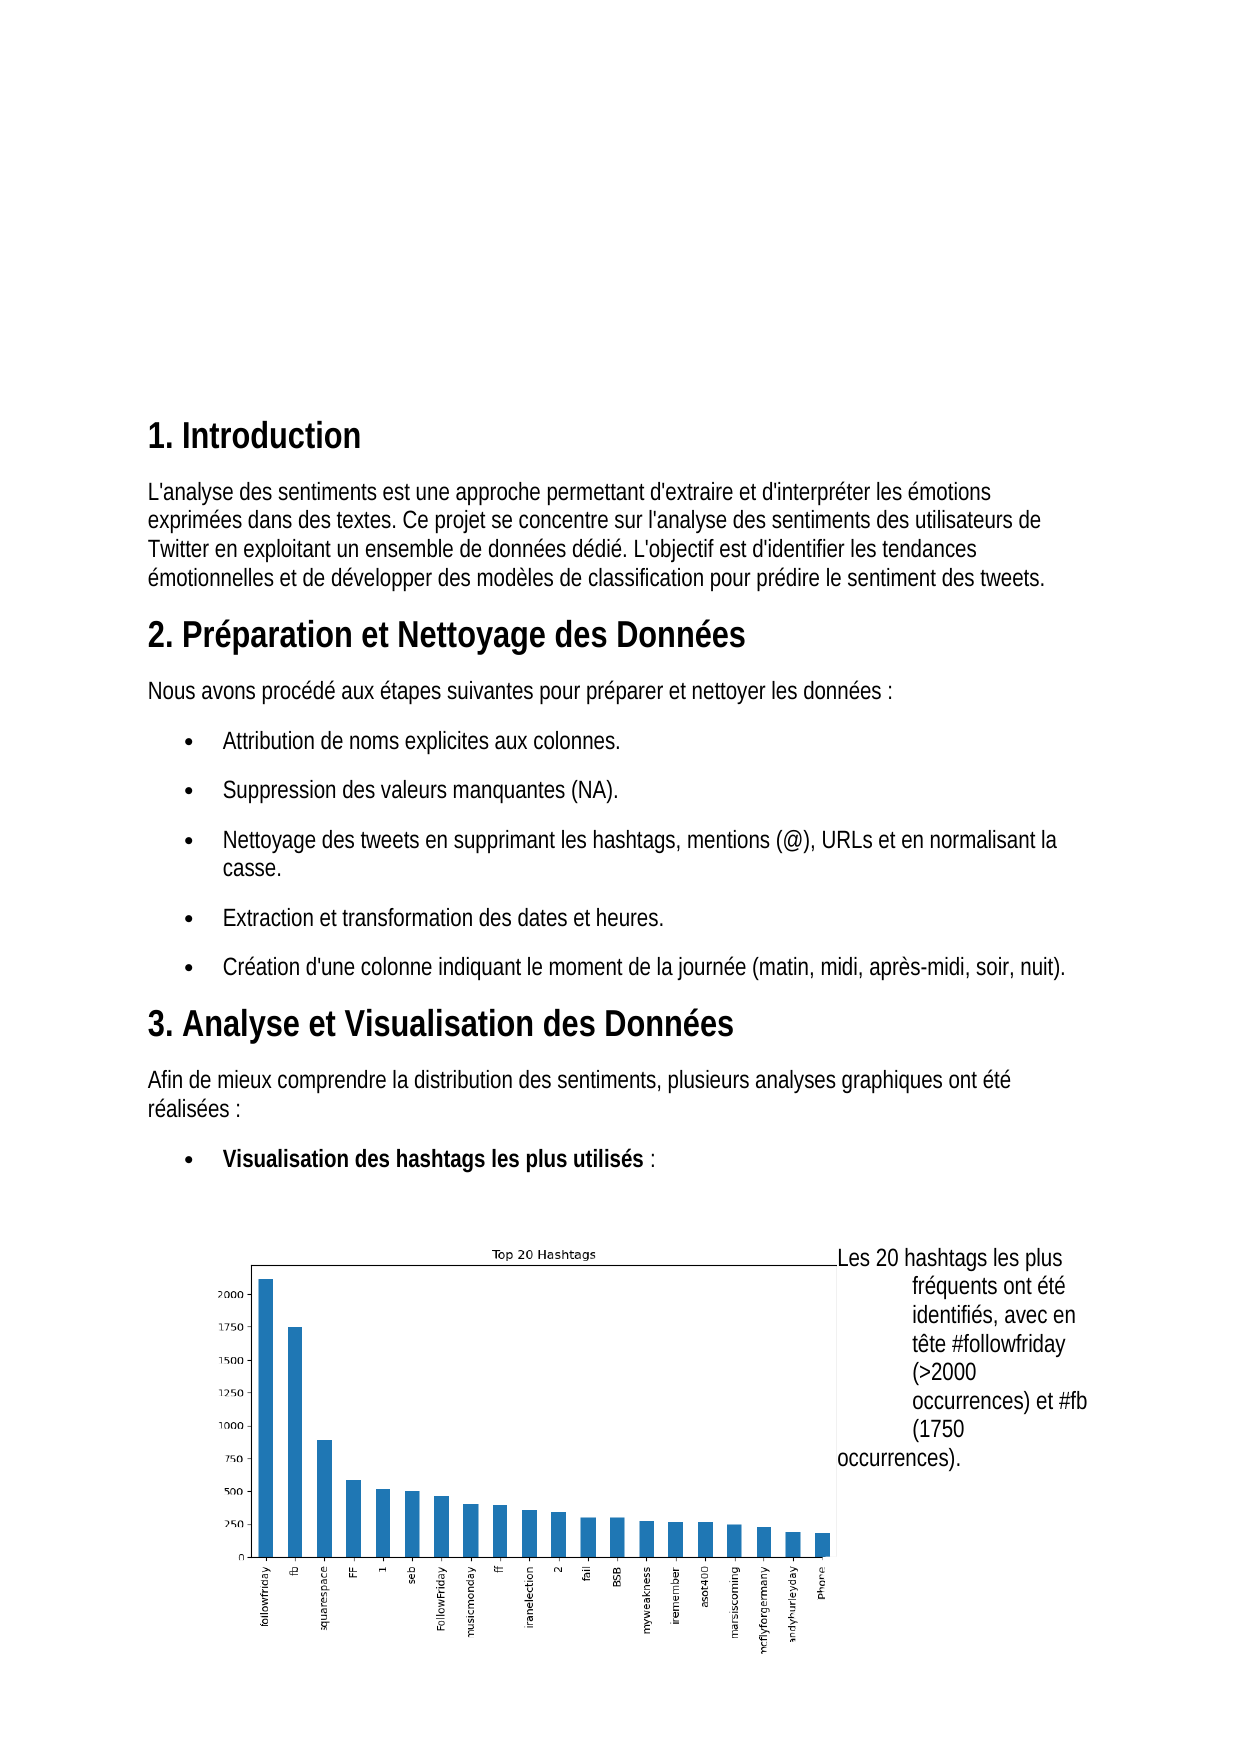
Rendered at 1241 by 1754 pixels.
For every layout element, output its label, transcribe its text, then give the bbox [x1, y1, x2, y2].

list Visualisation des hashtags les plus utilisés : [185, 1144, 1093, 1172]
subtitle 1. Introduction [148, 413, 1093, 456]
text Afin de mieux comprendre la distribution des sentiments, plusieurs analyses graphiques ont été réalisées : [148, 1066, 1093, 1123]
subtitle 3. Analyse et Visualisation des Données [148, 1002, 1093, 1045]
text [148, 148, 1093, 378]
list Nettoyage des tweets en supprimant les hashtags, mentions (@), URLs et en normalisant la casse. [185, 824, 1093, 882]
list Attribution de noms explicites aux colonnes. [185, 726, 1093, 754]
text L'analyse des sentiments est une approche permettant d'extraire et d'interpréter les émotions exprimées dans des textes. Ce projet se concentre sur l'analyse des sentiments des utilisateurs de Twitter en exploitant un ensemble de données dédié. L'objectif est d'identifier les tendances émotionnelles et de développer des modèles de classification pour prédire le sentiment des tweets. [148, 477, 1093, 591]
text Nous avons procédé aux étapes suivantes pour préparer et nettoyer les données : [148, 676, 1093, 705]
text Les 20 hashtags les plus fréquents ont été identifiés, avec en tête #followfriday (>2000 occurrences) et #fb (1750 occurrences). [223, 1243, 1093, 1472]
list Création d'une colonne indiquant le moment de la journée (matin, midi, après-midi, soir, nuit). [185, 952, 1093, 981]
subtitle 2. Préparation et Nettoyage des Données [148, 612, 1093, 655]
list Extraction et transformation des dates et heures. [185, 903, 1093, 931]
list Suppression des valeurs manquantes (NA). [185, 775, 1093, 804]
